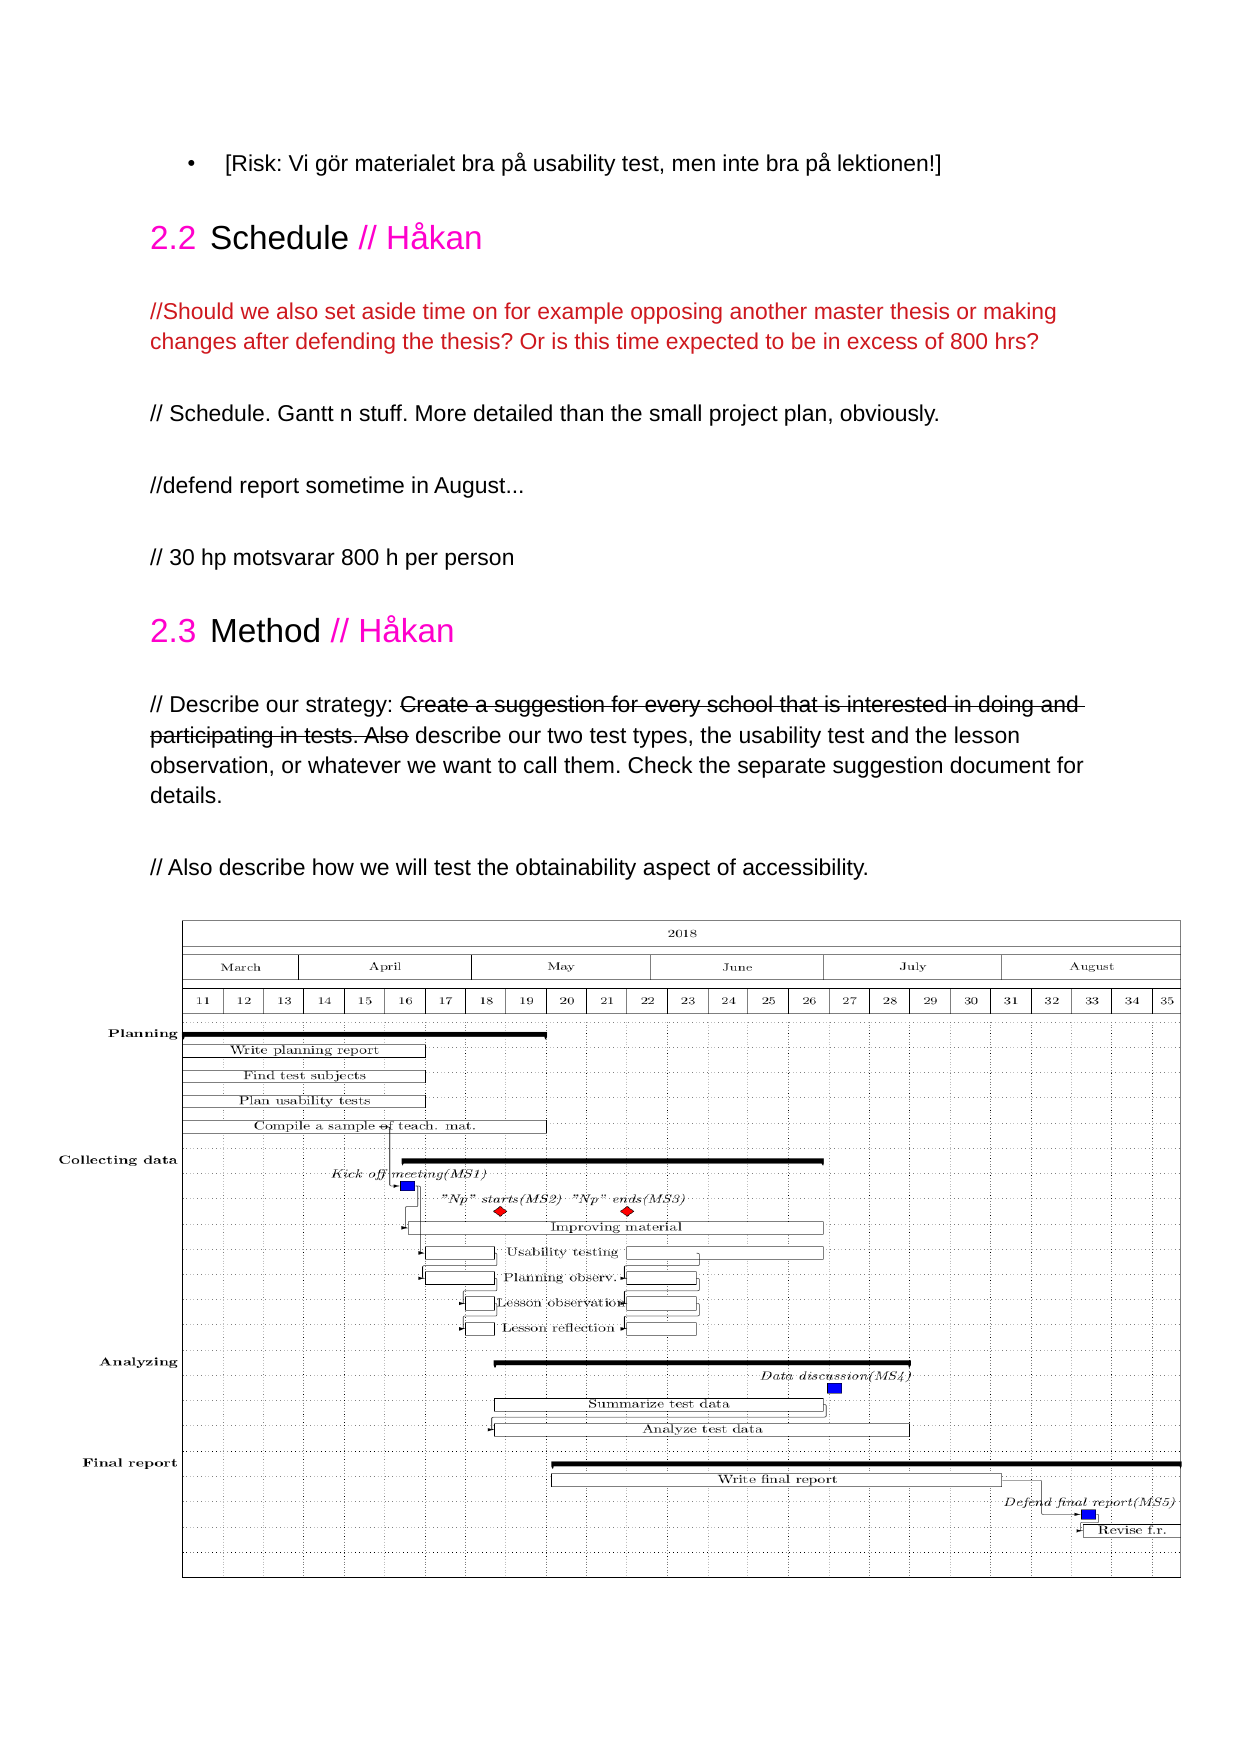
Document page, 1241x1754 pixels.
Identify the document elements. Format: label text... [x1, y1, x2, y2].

text // Describe our strategy: Create a suggestion for every school that is interested in doing and participating in tests. Also describe our two test types, the usability test and the lesson observation, or whatever we want to call them. Check the separate suggestion document for details. [150, 691, 1090, 808]
text // 30 hp motsvarar 800 h per person [150, 544, 1090, 570]
subtitle Schedule // Håkan [150, 218, 1090, 256]
text //defend report sometime in August... [150, 472, 1090, 498]
text // Schedule. Gantt n stuff. More detailed than the small project plan, obviously. [150, 400, 1090, 426]
subtitle Method // Håkan [150, 611, 1090, 650]
picture [0, 899, 1241, 1626]
text // Also describe how we will test the obtainability aspect of accessibility. [150, 854, 1090, 880]
text //Should we also set aside time on for example opposing another master thesis or making changes after defending the thesis? Or is this time expected to be in excess of 800 hrs? [150, 298, 1090, 354]
list [Risk: Vi gör materialet bra på usability test, men inte bra på lektionen!] [187, 150, 1090, 176]
